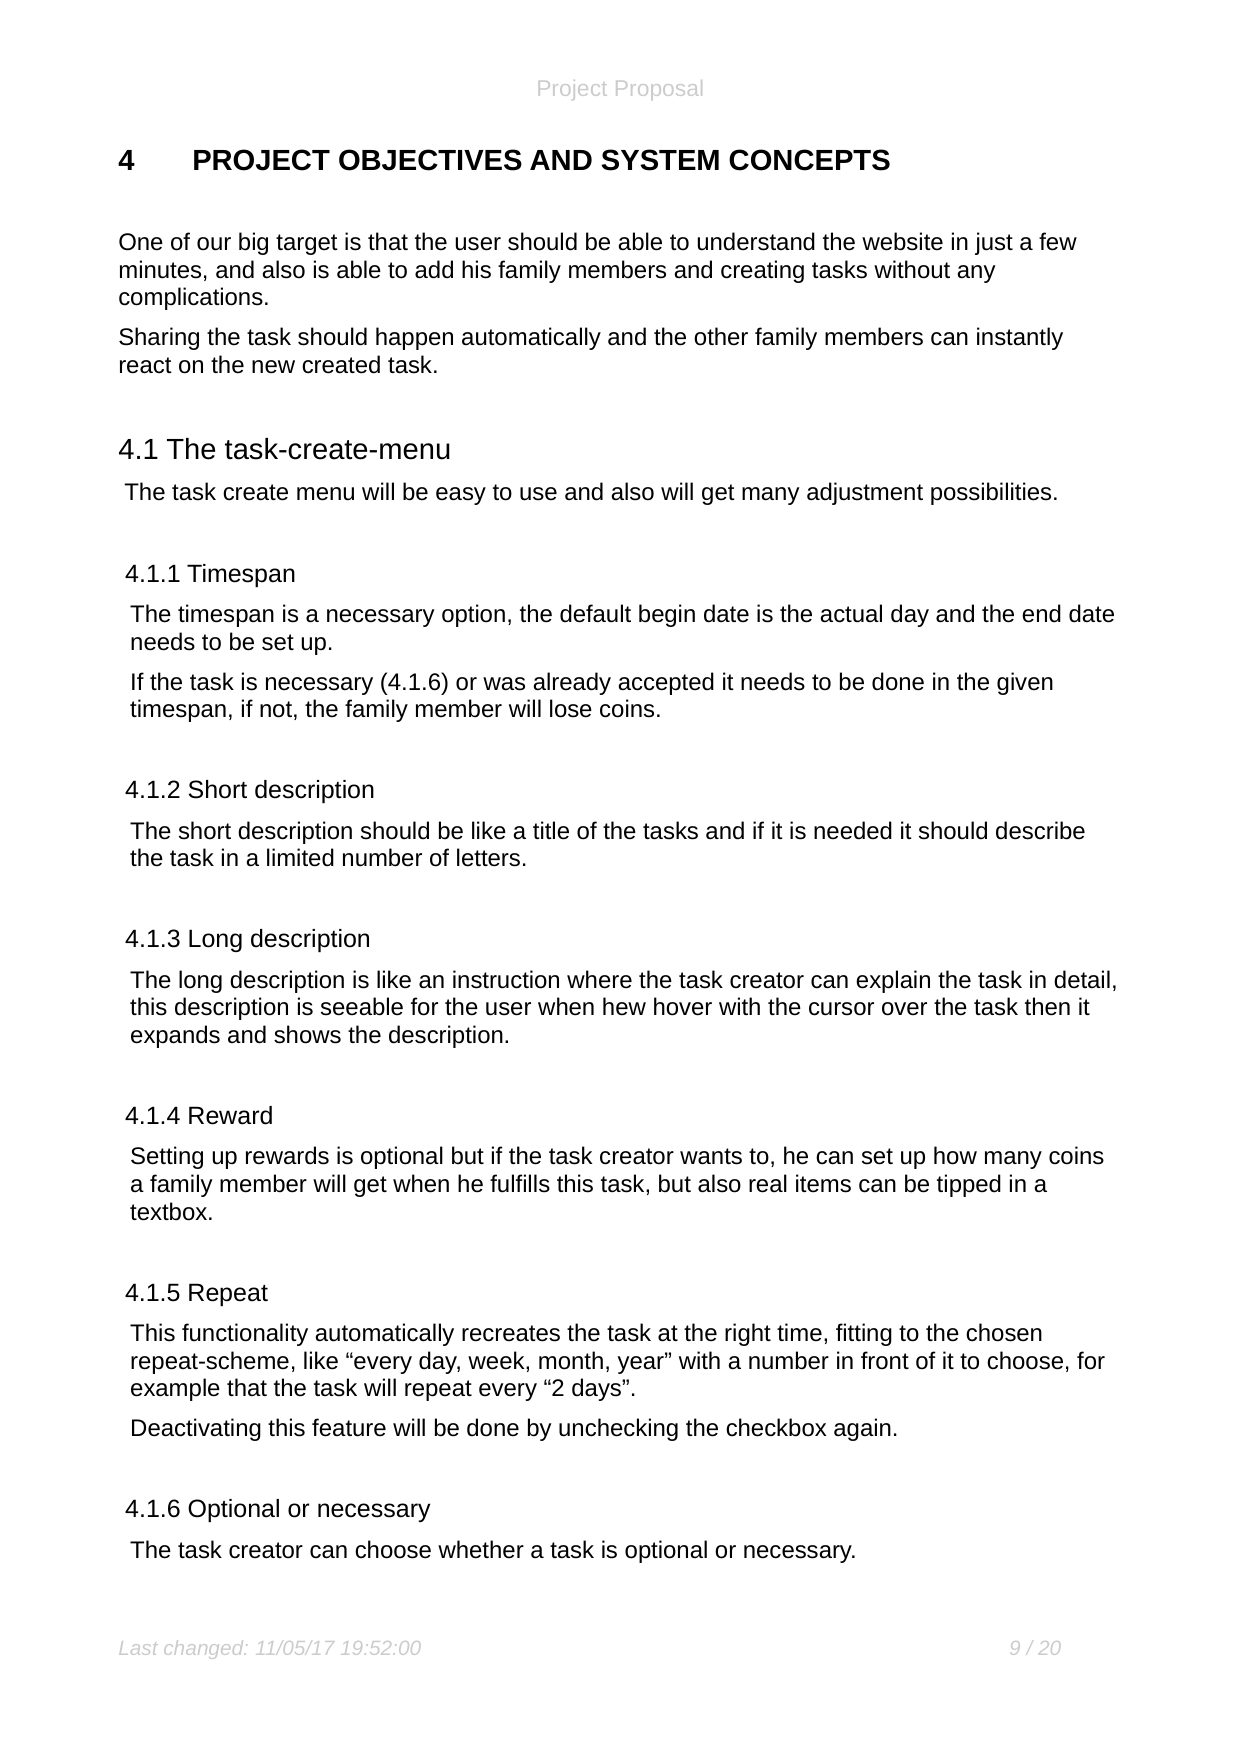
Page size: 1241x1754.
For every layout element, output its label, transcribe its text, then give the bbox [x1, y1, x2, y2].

text This functionality automatically recreates the task at the right time, fitting to the chosen repeat-scheme, like “every day, week, month, year” with a number in front of it to choose, for example that the task will repeat every “2 days”. [130, 1319, 1122, 1402]
text The task create menu will be easy to use and also will get many adjustment possibilities. [124, 478, 1122, 506]
text The long description is like an instruction where the task creator can explain the task in detail, this description is seeable for the user when hew hover with the cursor over the task then it expands and shows the description. [130, 966, 1122, 1048]
text 4.1.1 Timespan [118, 558, 1122, 587]
text 4.1 The task-create-menu [118, 432, 1122, 466]
text 4.1.5 Repeat [118, 1278, 1122, 1306]
text Deactivating this feature will be done by unchecking the checkbox again. [130, 1414, 1122, 1442]
text 4.1.2 Short description [118, 775, 1122, 804]
subtitle Project Objectives and System Concepts [118, 143, 1122, 177]
text The short description should be like a title of the tasks and if it is needed it should describe the task in a limited number of letters. [130, 817, 1122, 872]
text If the task is necessary (4.1.6) or was already accepted it needs to be done in the given timespan, if not, the family member will lose coins. [130, 667, 1122, 723]
text Setting up rewards is optional but if the task creator wants to, he can set up how many coins a family member will get when he fulfills this task, but also real items can be tipped in a textbox. [130, 1142, 1122, 1225]
text 4.1.4 Reward [118, 1101, 1122, 1130]
text 4.1.6 Optional or necessary [118, 1494, 1122, 1523]
text 4.1.3 Long description [118, 924, 1122, 953]
text The timespan is a necessary option, the default begin date is the actual day and the end date needs to be set up. [130, 600, 1122, 655]
text Sharing the task should happen automatically and the other family members can instantly react on the new created task. [118, 323, 1122, 378]
text The task creator can choose whether a task is optional or necessary. [130, 1536, 1122, 1563]
text One of our big target is that the user should be able to understand the website in just a few minutes, and also is able to add his family members and creating tasks without any complications. [118, 228, 1122, 311]
